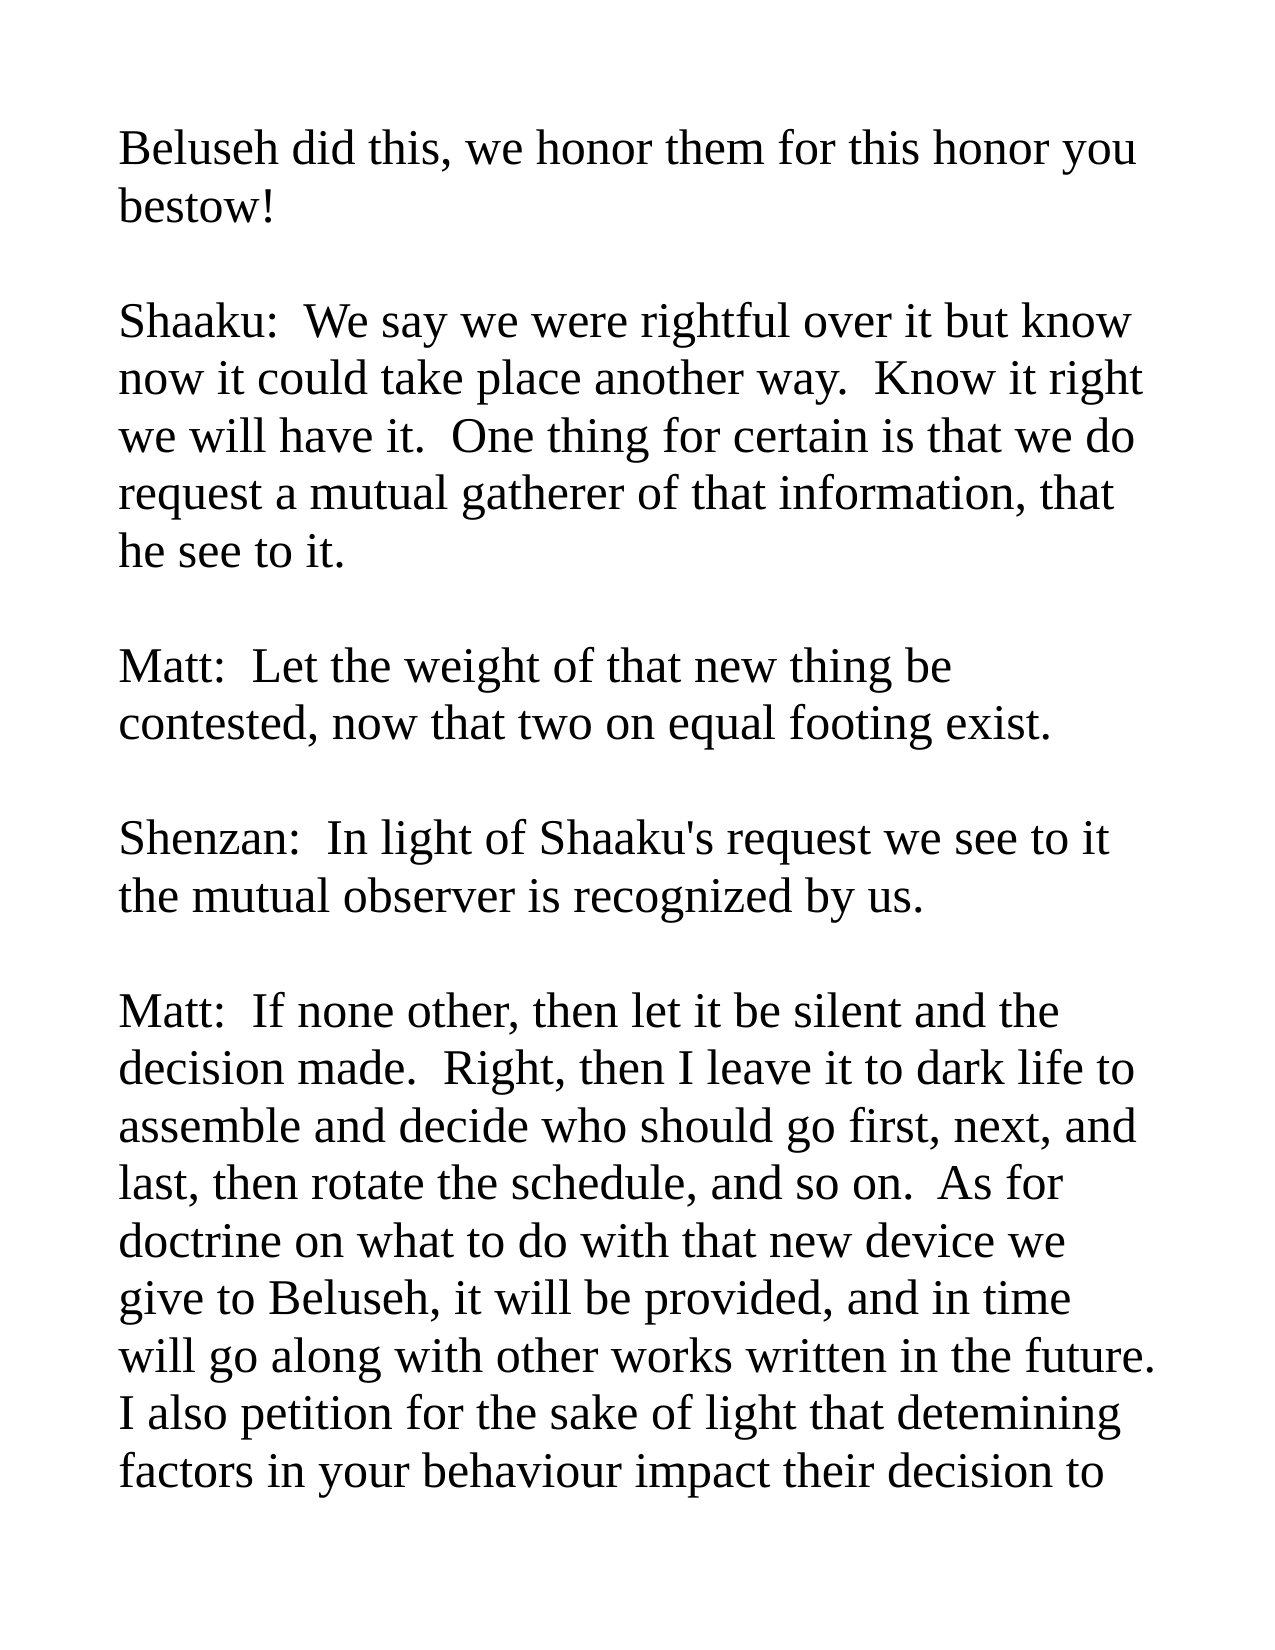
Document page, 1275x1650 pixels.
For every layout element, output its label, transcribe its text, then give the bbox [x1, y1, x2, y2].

text Matt: Let the weight of that new thing be contested, now that two on equal footing exist. [118, 636, 1157, 751]
text Shenzan: In light of Shaaku's request we see to it the mutual observer is recognized by us. [118, 808, 1157, 923]
text Shaaku: We say we were rightful over it but know now it could take place another way. Know it right we will have it. One thing for certain is that we do request a mutual gatherer of that information, that he see to it. [118, 291, 1157, 578]
text Beluseh did this, we honor them for this honor you bestow! [118, 118, 1157, 233]
text Matt: If none other, then let it be silent and the decision made. Right, then I leave it to dark life to assemble and decide who should go first, next, and last, then rotate the schedule, and so on. As for doctrine on what to do with that new device we give to Beluseh, it will be provided, and in time will go along with other works written in the future. I also petition for the sake of light that detemining factors in your behaviour impact their decision to [118, 981, 1157, 1498]
